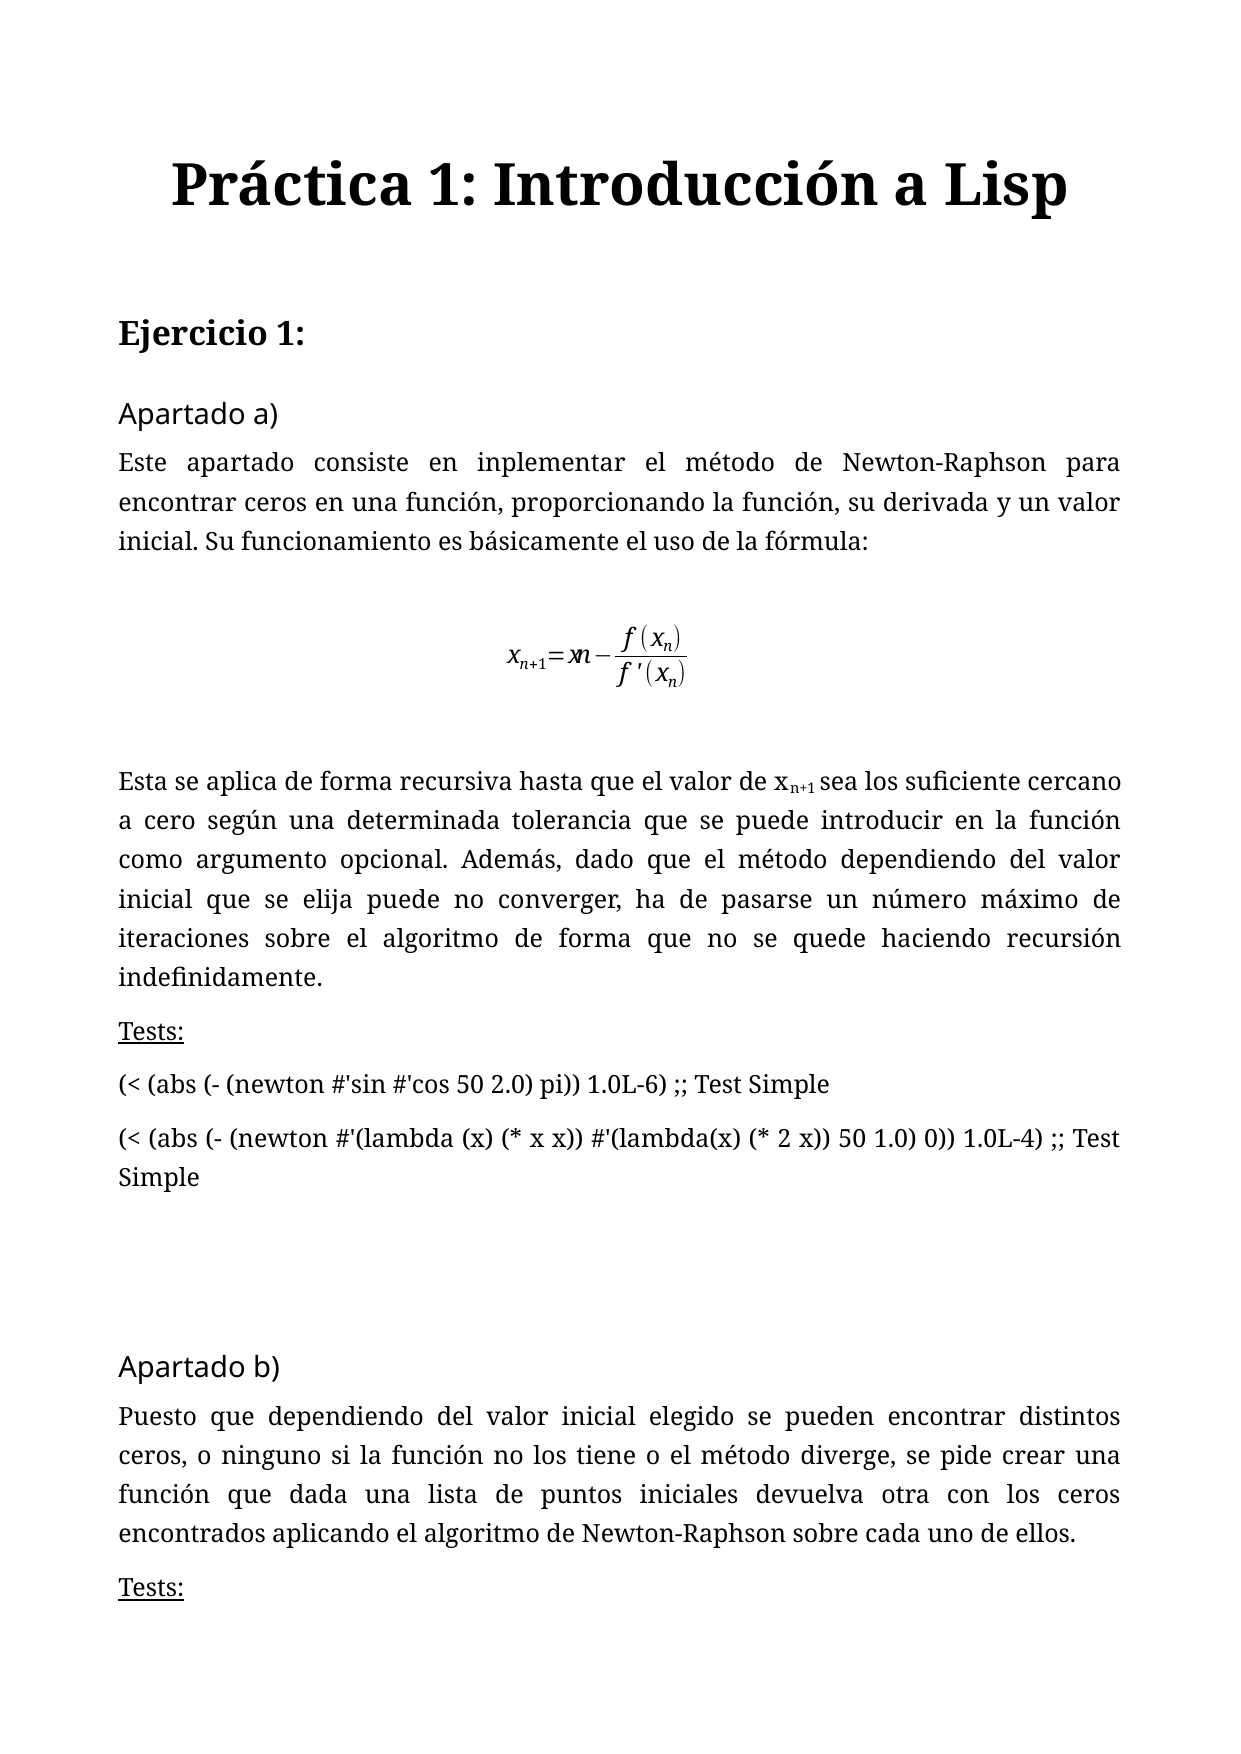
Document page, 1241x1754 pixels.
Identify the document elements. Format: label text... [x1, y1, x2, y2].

text Este apartado consiste en inplementar el método de Newton-Raphson para encontrar ceros en una función, proporcionando la función, su derivada y un valor inicial. Su funcionamiento es básicamente el uso de la fórmula: [118, 445, 1122, 557]
text Tests: [118, 1013, 1122, 1047]
text Esta se aplica de forma recursiva hasta que el valor de xn+1 sea los suficiente cercano a cero según una determinada tolerancia que se puede introducir en la función como argumento opcional. Además, dado que el método dependiendo del valor inicial que se elija puede no converger, ha de pasarse un número máximo de iteraciones sobre el algoritmo de forma que no se quede haciendo recursión indefinidamente. [118, 764, 1122, 994]
text Tests: [118, 1570, 1122, 1604]
subtitle Apartado a) [118, 393, 1122, 433]
title Práctica 1: Introducción a Lisp [118, 143, 1122, 223]
subtitle Apartado b) [118, 1346, 1122, 1386]
text (< (abs (- (newton #'(lambda (x) (* x x)) #'(lambda(x) (* 2 x)) 50 1.0) 0)) 1.0L-4) ;; Test Simple [118, 1121, 1122, 1194]
text Puesto que dependiendo del valor inicial elegido se pueden encontrar distintos ceros, o ninguno si la función no los tiene o el método diverge, se pide crear una función que dada una lista de puntos iniciales devuelva otra con los ceros encontrados aplicando el algoritmo de Newton-Raphson sobre cada uno de ellos. [118, 1398, 1122, 1550]
subtitle Ejercicio 1: [118, 310, 1122, 355]
text (< (abs (- (newton #'sin #'cos 50 2.0) pi)) 1.0L-6) ;; Test Simple [118, 1067, 1122, 1101]
